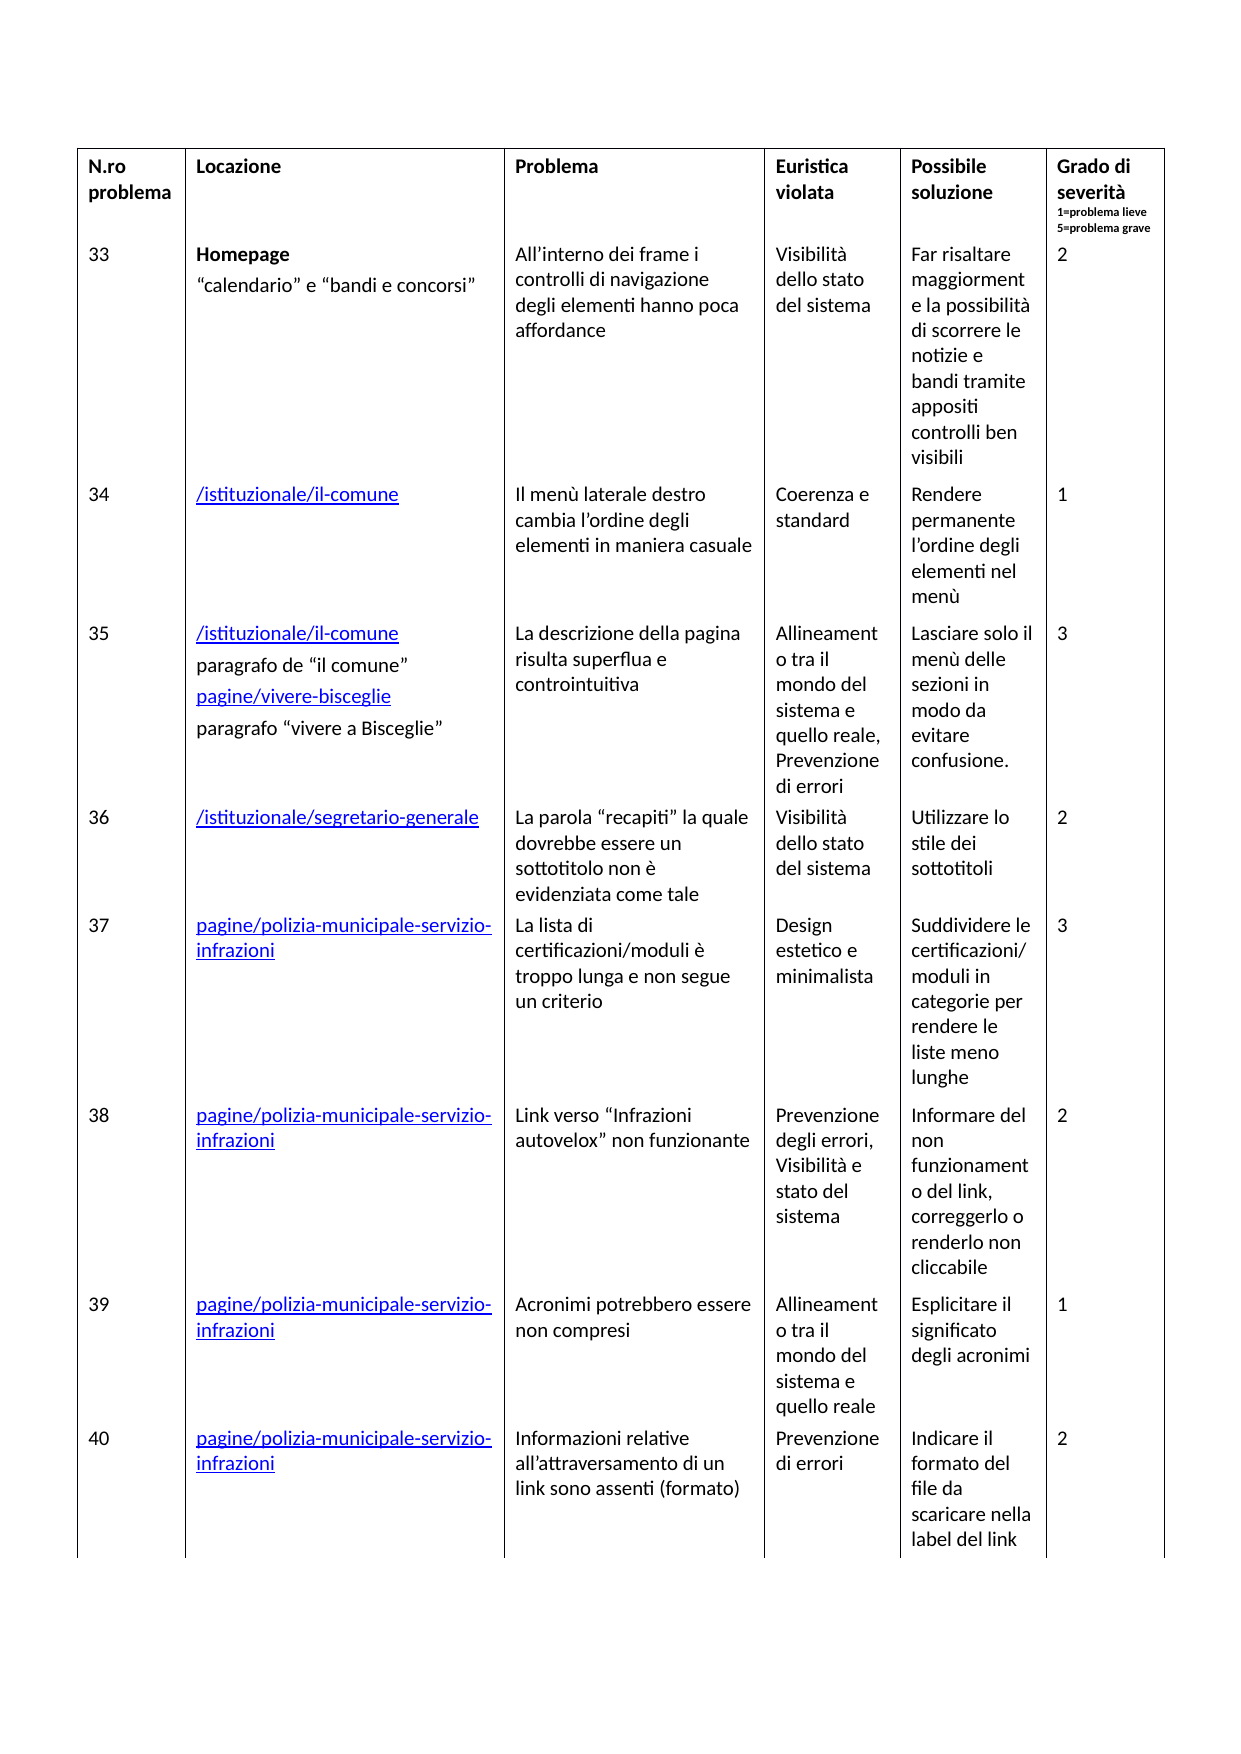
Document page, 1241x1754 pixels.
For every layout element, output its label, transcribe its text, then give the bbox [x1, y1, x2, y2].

table_header Possibile soluzione [901, 149, 1046, 235]
table_cell Informazioni relative all’attraversamento di un link sono assenti (formato) [505, 1419, 764, 1558]
table_cell 36 [78, 799, 185, 906]
table_cell La lista di certificazioni/moduli è troppo lunga e non segue un criterio [505, 906, 764, 1096]
table_cell /istituzionale/segretario-generale [186, 799, 504, 906]
table_cell Lasciare solo il menù delle sezioni in modo da evitare confusione. [901, 615, 1046, 798]
table_cell Acronimi potrebbero essere non compresi [505, 1286, 764, 1419]
table_cell 37 [78, 906, 185, 1096]
table_cell Il menù laterale destro cambia l’ordine degli elementi in maniera casuale [505, 476, 764, 615]
table_cell pagine/polizia-municipale-servizio-infrazioni [186, 1286, 504, 1419]
table_cell 3 [1047, 615, 1164, 798]
table_cell Informare del non funzionamento del link, correggerlo o renderlo non cliccabile [901, 1096, 1046, 1286]
table_cell 3 [1047, 906, 1164, 1096]
table_cell Link verso “Infrazioni autovelox” non funzionante [505, 1096, 764, 1286]
table_cell pagine/polizia-municipale-servizio-infrazioni [186, 1096, 504, 1286]
table_cell /istituzionale/il-comune [186, 476, 504, 615]
table_cell 35 [78, 615, 185, 798]
table_cell 2 [1047, 1096, 1164, 1286]
table_cell 2 [1047, 1419, 1164, 1558]
table_cell pagine/polizia-municipale-servizio-infrazioni [186, 1419, 504, 1558]
table_cell /istituzionale/il-comune paragrafo de “il comune” pagine/vivere-bisceglie paragrafo “vivere a Bisceglie” [186, 615, 504, 798]
table_cell 2 [1047, 235, 1164, 476]
table_cell Indicare il formato del file da scaricare nella label del link [901, 1419, 1046, 1558]
table_cell Homepage “calendario” e “bandi e concorsi” [186, 235, 504, 476]
table_cell 2 [1047, 799, 1164, 906]
table_cell Prevenzione degli errori, Visibilità e stato del sistema [765, 1096, 900, 1286]
table_cell All’interno dei frame i controlli di navigazione degli elementi hanno poca affordance [505, 235, 764, 476]
table_cell 1 [1047, 1286, 1164, 1419]
table_cell 1 [1047, 476, 1164, 615]
table_cell Rendere permanente l’ordine degli elementi nel menù [901, 476, 1046, 615]
table_cell 39 [78, 1286, 185, 1419]
table_cell Design estetico e minimalista [765, 906, 900, 1096]
table_cell 34 [78, 476, 185, 615]
table_header Locazione [186, 149, 504, 235]
table_cell Allineamento tra il mondo del sistema e quello reale, Prevenzione di errori [765, 615, 900, 798]
table_cell 40 [78, 1419, 185, 1558]
table_cell Suddividere le certificazioni/moduli in categorie per rendere le liste meno lunghe [901, 906, 1046, 1096]
table_cell Prevenzione di errori [765, 1419, 900, 1558]
table_cell Far risaltare maggiormente la possibilità di scorrere le notizie e bandi tramite appositi controlli ben visibili [901, 235, 1046, 476]
table_cell Esplicitare il significato degli acronimi [901, 1286, 1046, 1419]
table_cell Utilizzare lo stile dei sottotitoli [901, 799, 1046, 906]
table_cell Visibilità dello stato del sistema [765, 799, 900, 906]
table_cell La parola “recapiti” la quale dovrebbe essere un sottotitolo non è evidenziata come tale [505, 799, 764, 906]
table_header N.ro problema [78, 149, 185, 235]
table_cell 38 [78, 1096, 185, 1286]
table_cell Visibilità dello stato del sistema [765, 235, 900, 476]
table_cell pagine/polizia-municipale-servizio-infrazioni [186, 906, 504, 1096]
table_header Grado di severità 1=problema lieve 5=problema grave [1047, 149, 1164, 235]
table_header Problema [505, 149, 764, 235]
table_header Euristica violata [765, 149, 900, 235]
table_cell Coerenza e standard [765, 476, 900, 615]
table_cell Allineamento tra il mondo del sistema e quello reale [765, 1286, 900, 1419]
table_cell 33 [78, 235, 185, 476]
table_cell La descrizione della pagina risulta superflua e controintuitiva [505, 615, 764, 798]
